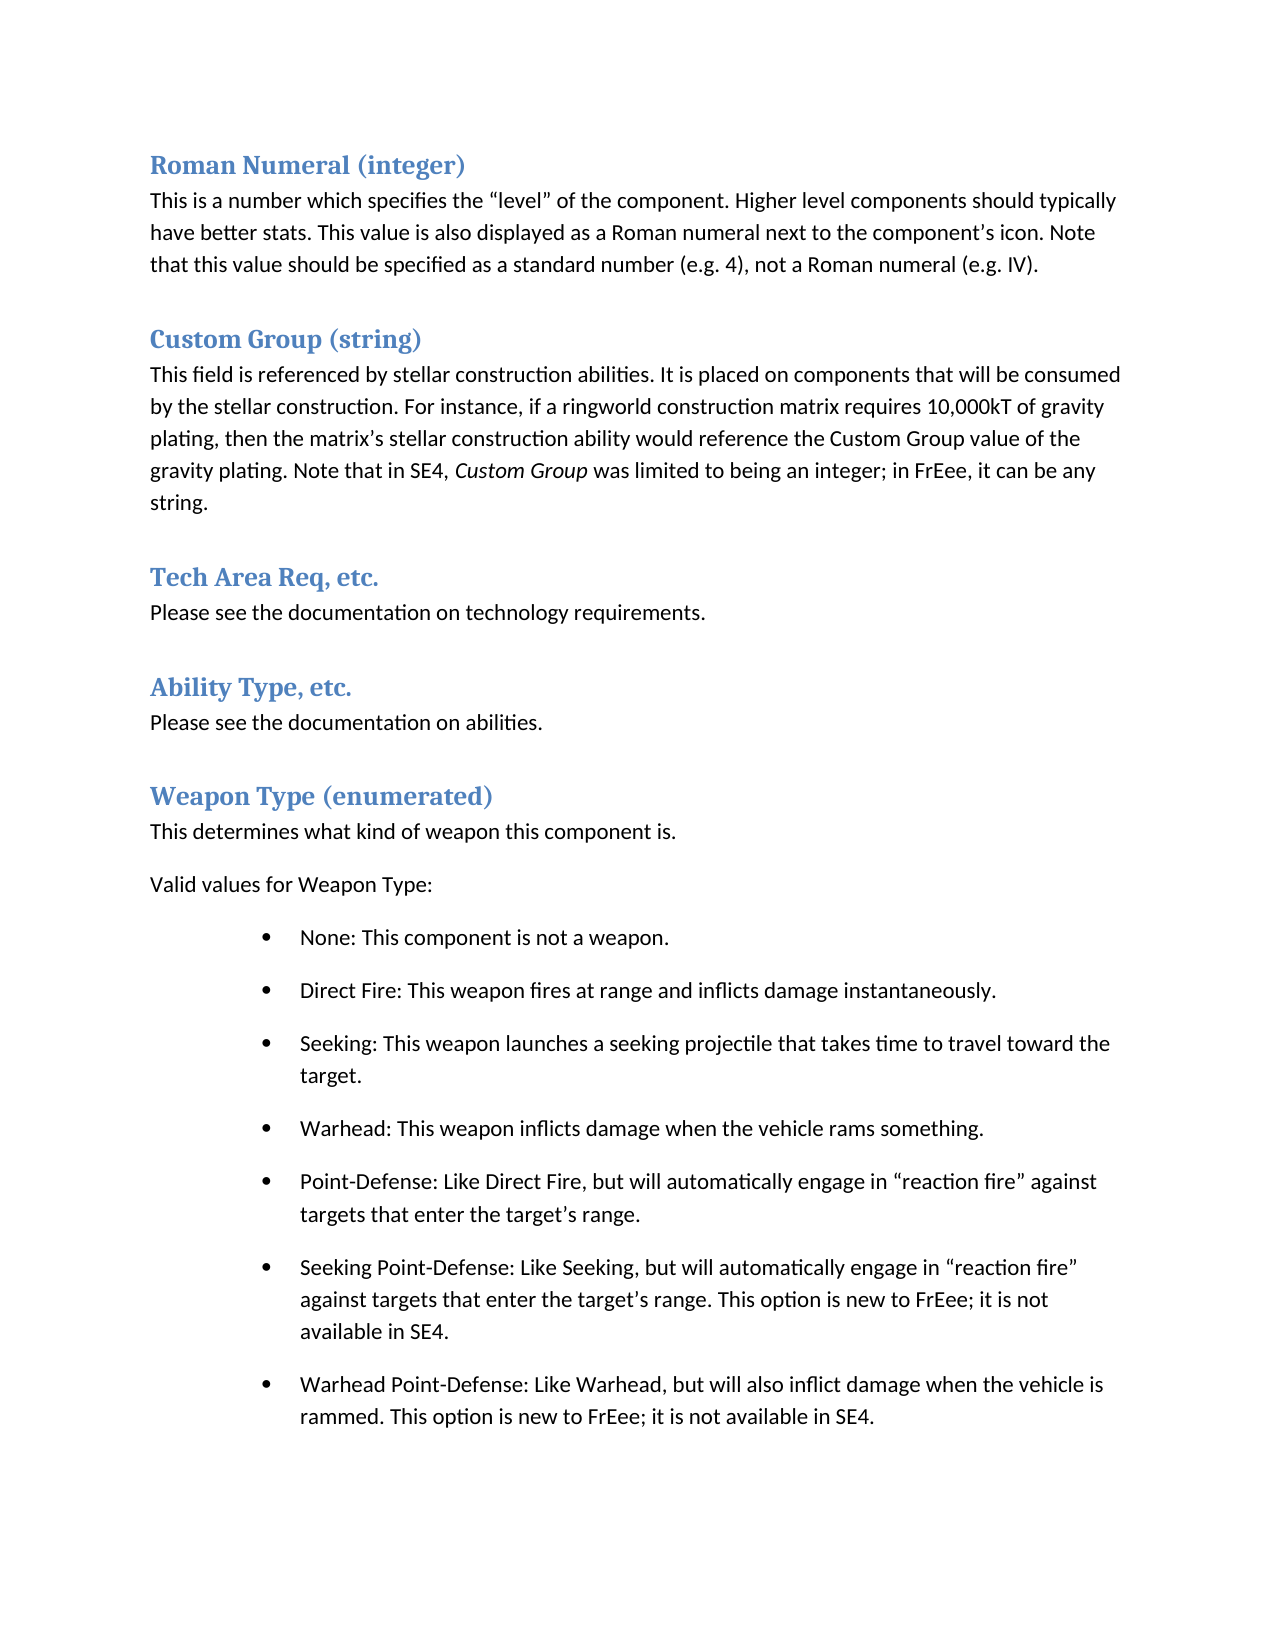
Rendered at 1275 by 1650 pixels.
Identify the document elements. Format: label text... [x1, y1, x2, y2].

list Warhead: This weapon inflicts damage when the vehicle rams something. [262, 1114, 1125, 1142]
list Seeking Point-Defense: Like Seeking, but will automatically engage in “reaction fire” against targets that enter the target’s range. This option is new to FrEee; it is not available in SE4. [262, 1253, 1125, 1345]
subtitle Custom Group (string) [150, 324, 1125, 355]
text Please see the documentation on technology requirements. [150, 598, 1125, 626]
list Seeking: This weapon launches a seeking projectile that takes time to travel toward the target. [262, 1029, 1125, 1089]
text This is a number which specifies the “level” of the component. Higher level components should typically have better stats. This value is also displayed as a Roman numeral next to the component’s icon. Note that this value should be specified as a standard number (e.g. 4), not a Roman numeral (e.g. IV). [150, 186, 1125, 278]
text Please see the documentation on abilities. [150, 708, 1125, 736]
list Point-Defense: Like Direct Fire, but will automatically engage in “reaction fire” against targets that enter the target’s range. [262, 1167, 1125, 1228]
text This determines what kind of weapon this component is. [150, 817, 1125, 845]
list Warhead Point-Defense: Like Warhead, but will also inflict damage when the vehicle is rammed. This option is new to FrEee; it is not available in SE4. [262, 1370, 1125, 1430]
text Valid values for Weapon Type: [150, 870, 1125, 898]
subtitle Tech Area Req, etc. [150, 562, 1125, 593]
list Direct Fire: This weapon fires at range and inflicts damage instantaneously. [262, 976, 1125, 1004]
subtitle Roman Numeral (integer) [150, 150, 1125, 181]
text This field is referenced by stellar construction abilities. It is placed on components that will be consumed by the stellar construction. For instance, if a ringworld construction matrix requires 10,000kT of gravity plating, then the matrix’s stellar construction ability would reference the Custom Group value of the gravity plating. Note that in SE4, Custom Group was limited to being an integer; in FrEee, it can be any string. [150, 360, 1125, 516]
subtitle Weapon Type (enumerated) [150, 781, 1125, 813]
subtitle Ability Type, etc. [150, 672, 1125, 703]
list None: This component is not a weapon. [262, 923, 1125, 951]
